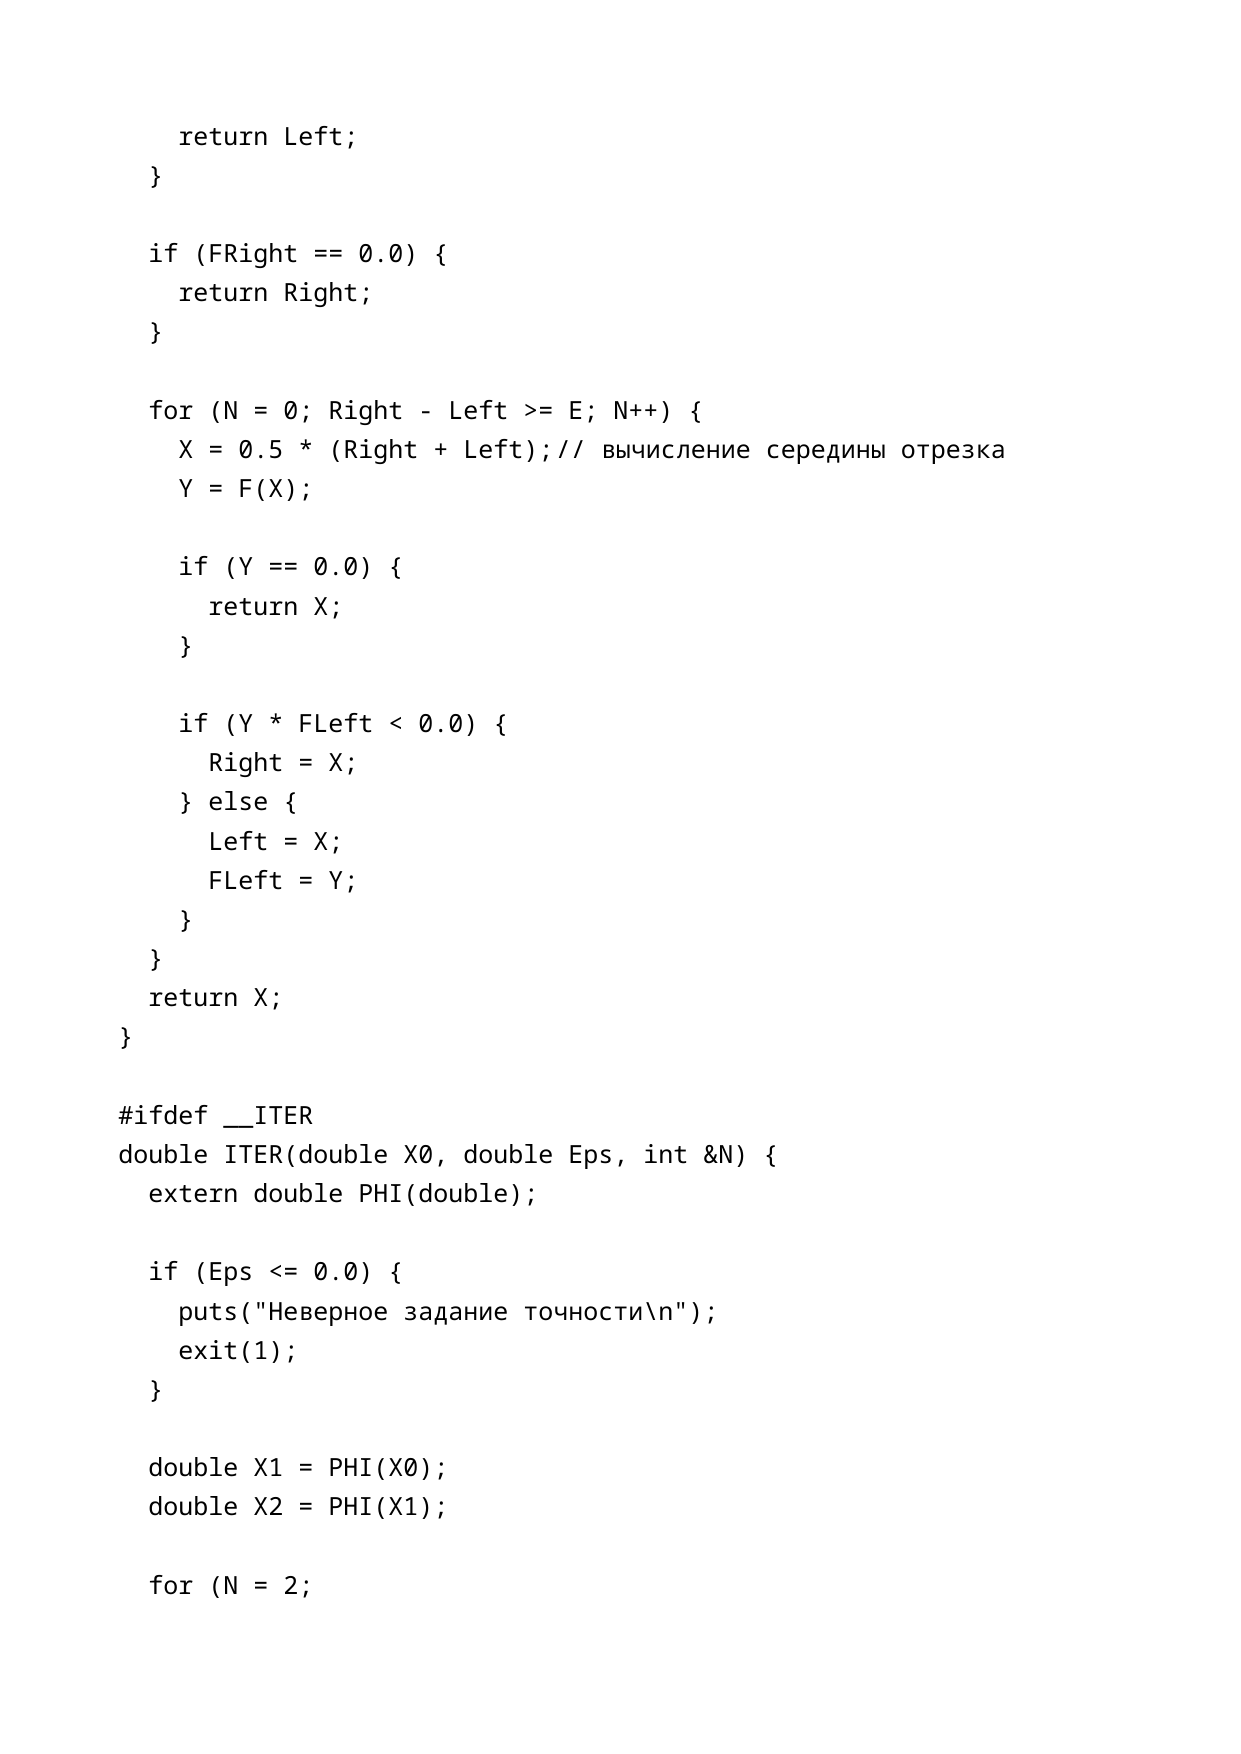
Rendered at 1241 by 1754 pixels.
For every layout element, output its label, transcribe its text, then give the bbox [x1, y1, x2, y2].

text Right = X; [118, 745, 1122, 779]
text X = 0.5 * (Right + Left); // вычисление середины отрезка [118, 431, 1122, 466]
text } [118, 1019, 1122, 1053]
text return X; [118, 980, 1122, 1014]
text if (FRight == 0.0) { [118, 236, 1122, 270]
text Y = F(X); [118, 471, 1122, 505]
text } [118, 941, 1122, 975]
text puts("Неверное задание точности\n"); [118, 1293, 1122, 1327]
text for (N = 2; [118, 1567, 1122, 1601]
text extern double PHI(double); [118, 1176, 1122, 1210]
text } [118, 627, 1122, 661]
text double X1 = PHI(X0); [118, 1450, 1122, 1484]
text double ITER(double X0, double Eps, int &N) { [118, 1136, 1122, 1171]
text exit(1); [118, 1332, 1122, 1366]
text return X; [118, 588, 1122, 622]
text } [118, 314, 1122, 348]
text } [118, 1371, 1122, 1406]
text } else { [118, 784, 1122, 818]
text } [118, 157, 1122, 191]
text for (N = 0; Right - Left >= E; N++) { [118, 392, 1122, 426]
text } [118, 901, 1122, 936]
text if (Y * FLeft < 0.0) { [118, 706, 1122, 740]
text FLeft = Y; [118, 862, 1122, 896]
text if (Eps <= 0.0) { [118, 1254, 1122, 1288]
text return Left; [118, 118, 1122, 152]
text Left = X; [118, 823, 1122, 857]
text #ifdef __ITER [118, 1097, 1122, 1131]
text double X2 = PHI(X1); [118, 1489, 1122, 1523]
text if (Y == 0.0) { [118, 549, 1122, 583]
text return Right; [118, 275, 1122, 309]
